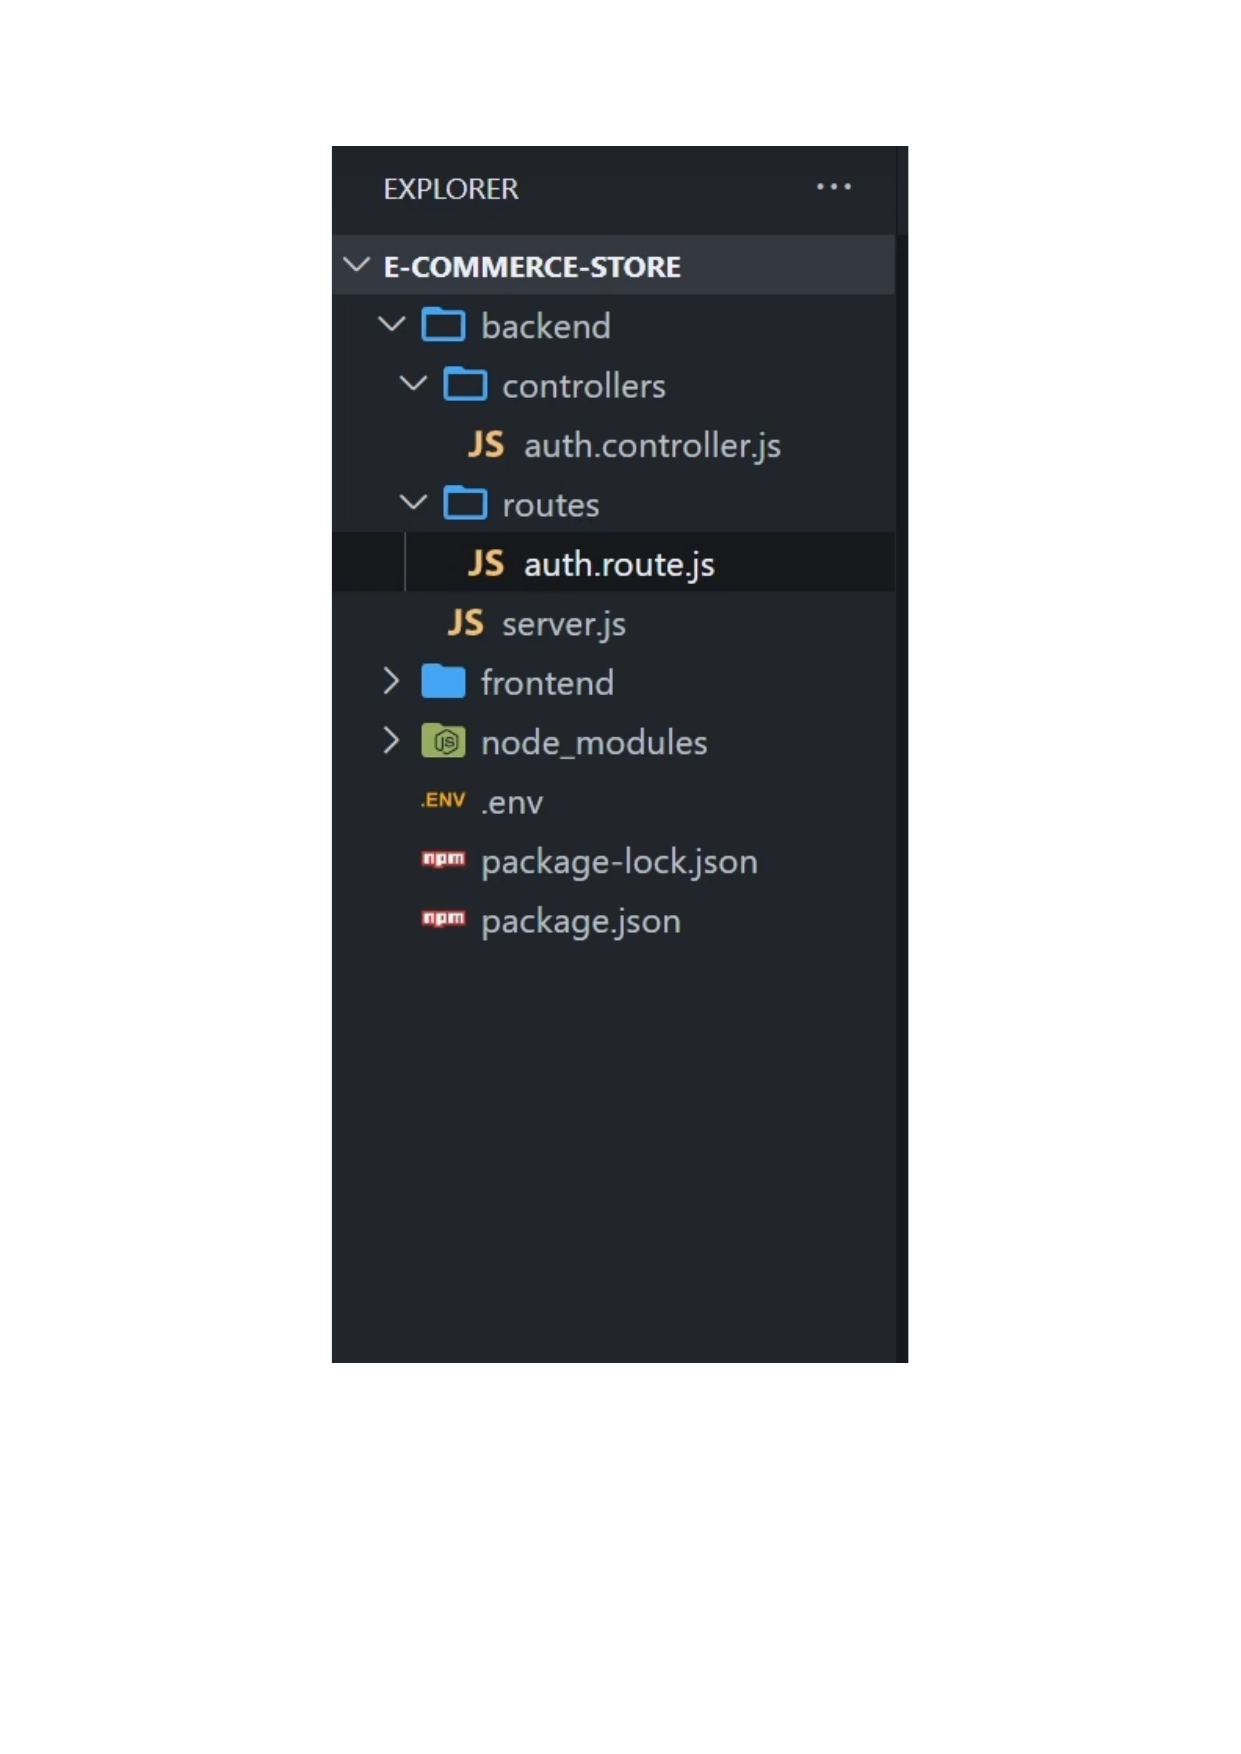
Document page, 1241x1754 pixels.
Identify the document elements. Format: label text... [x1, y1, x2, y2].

picture [331, 146, 909, 1363]
text ­ [909, 147, 1122, 176]
text ­ [118, 147, 331, 176]
